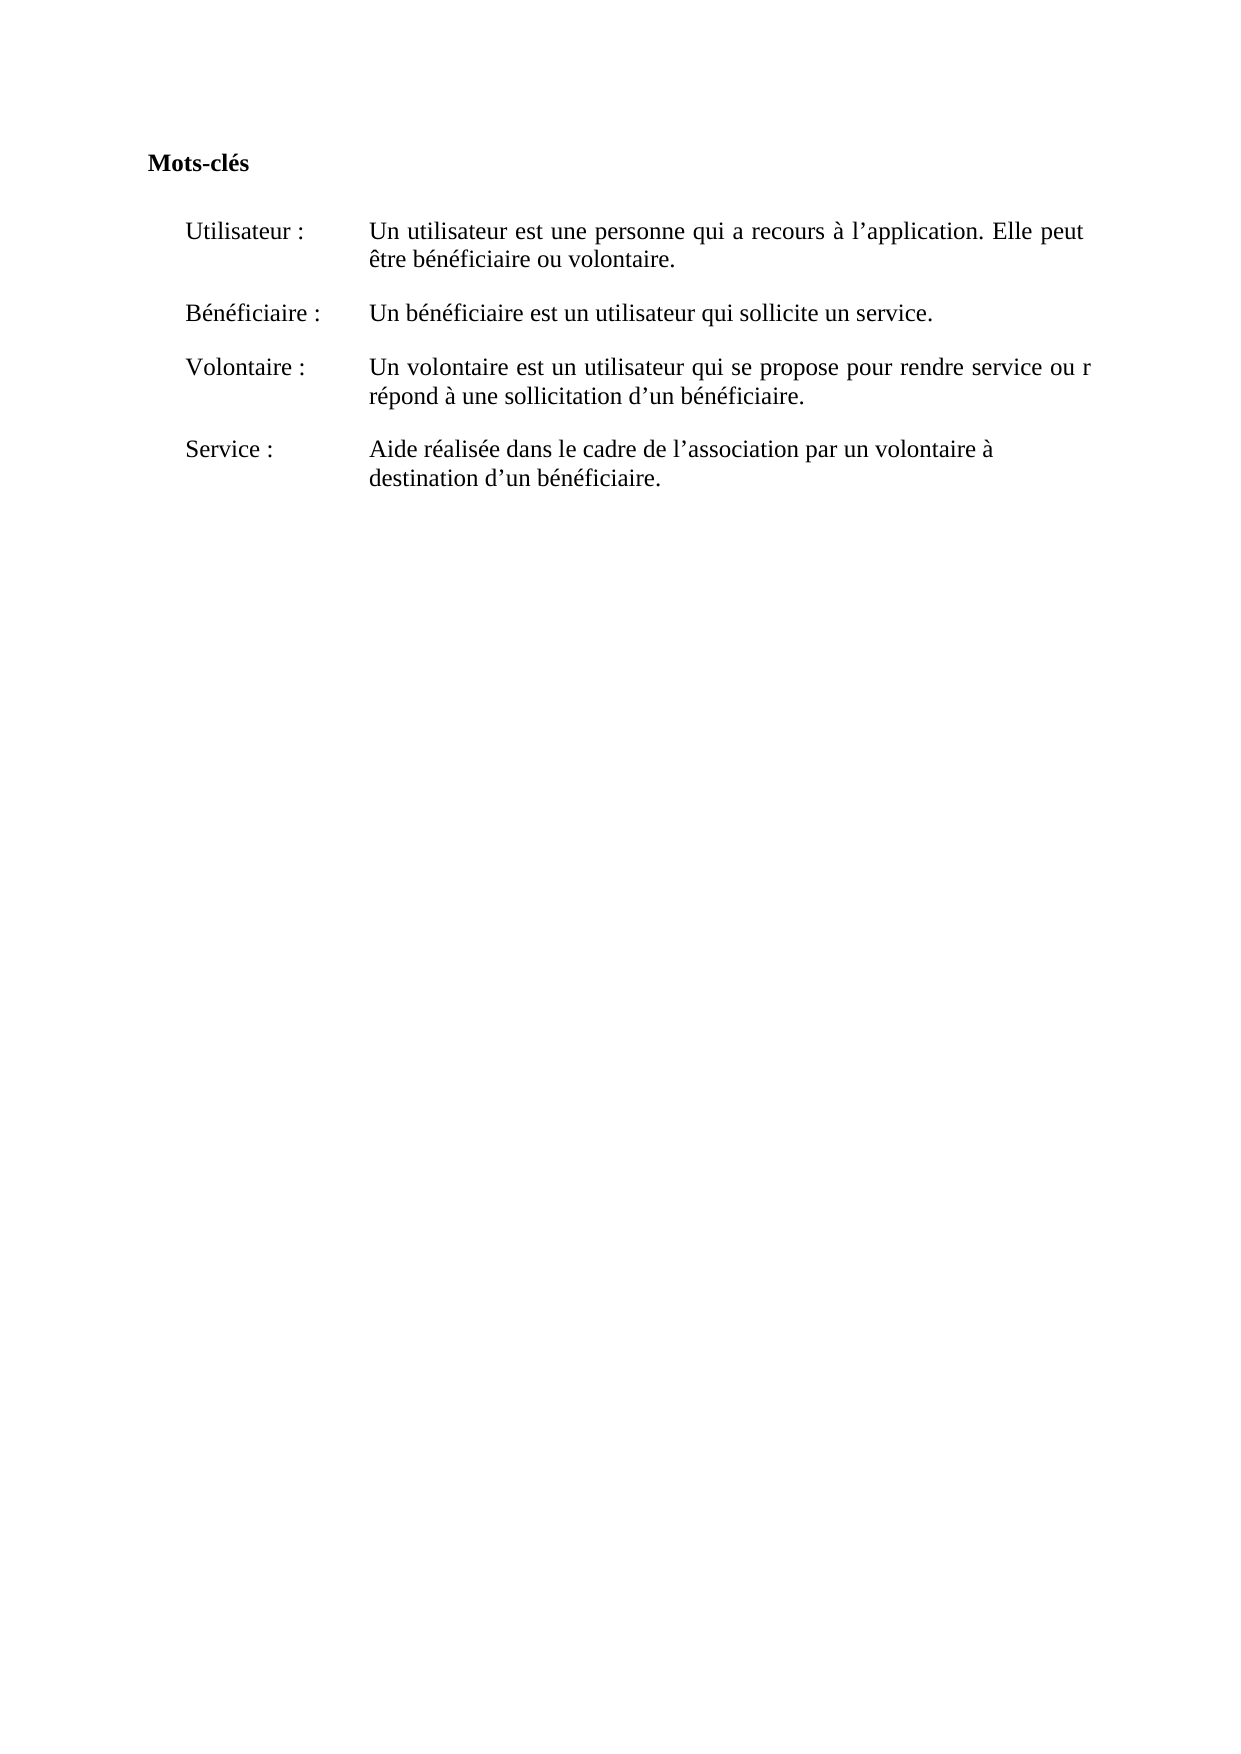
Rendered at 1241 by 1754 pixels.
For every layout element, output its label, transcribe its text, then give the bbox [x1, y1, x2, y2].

text Service : Aide réalisée dans le cadre de l’association par un volontaire à destination d’un bénéficiaire. [148, 434, 1092, 492]
text Utilisateur : Un utilisateur est une personne qui a recours à l’application. Elle peut être bénéficiaire ou volontaire. [148, 216, 1092, 273]
text Bénéficiaire : Un bénéficiaire est un utilisateur qui sollicite un service. [148, 298, 1092, 327]
subtitle Mots-clés [148, 148, 1092, 176]
text Volontaire : Un volontaire est un utilisateur qui se propose pour rendre service ou r répond à une sollicitation d’un bénéficiaire. [148, 352, 1092, 409]
